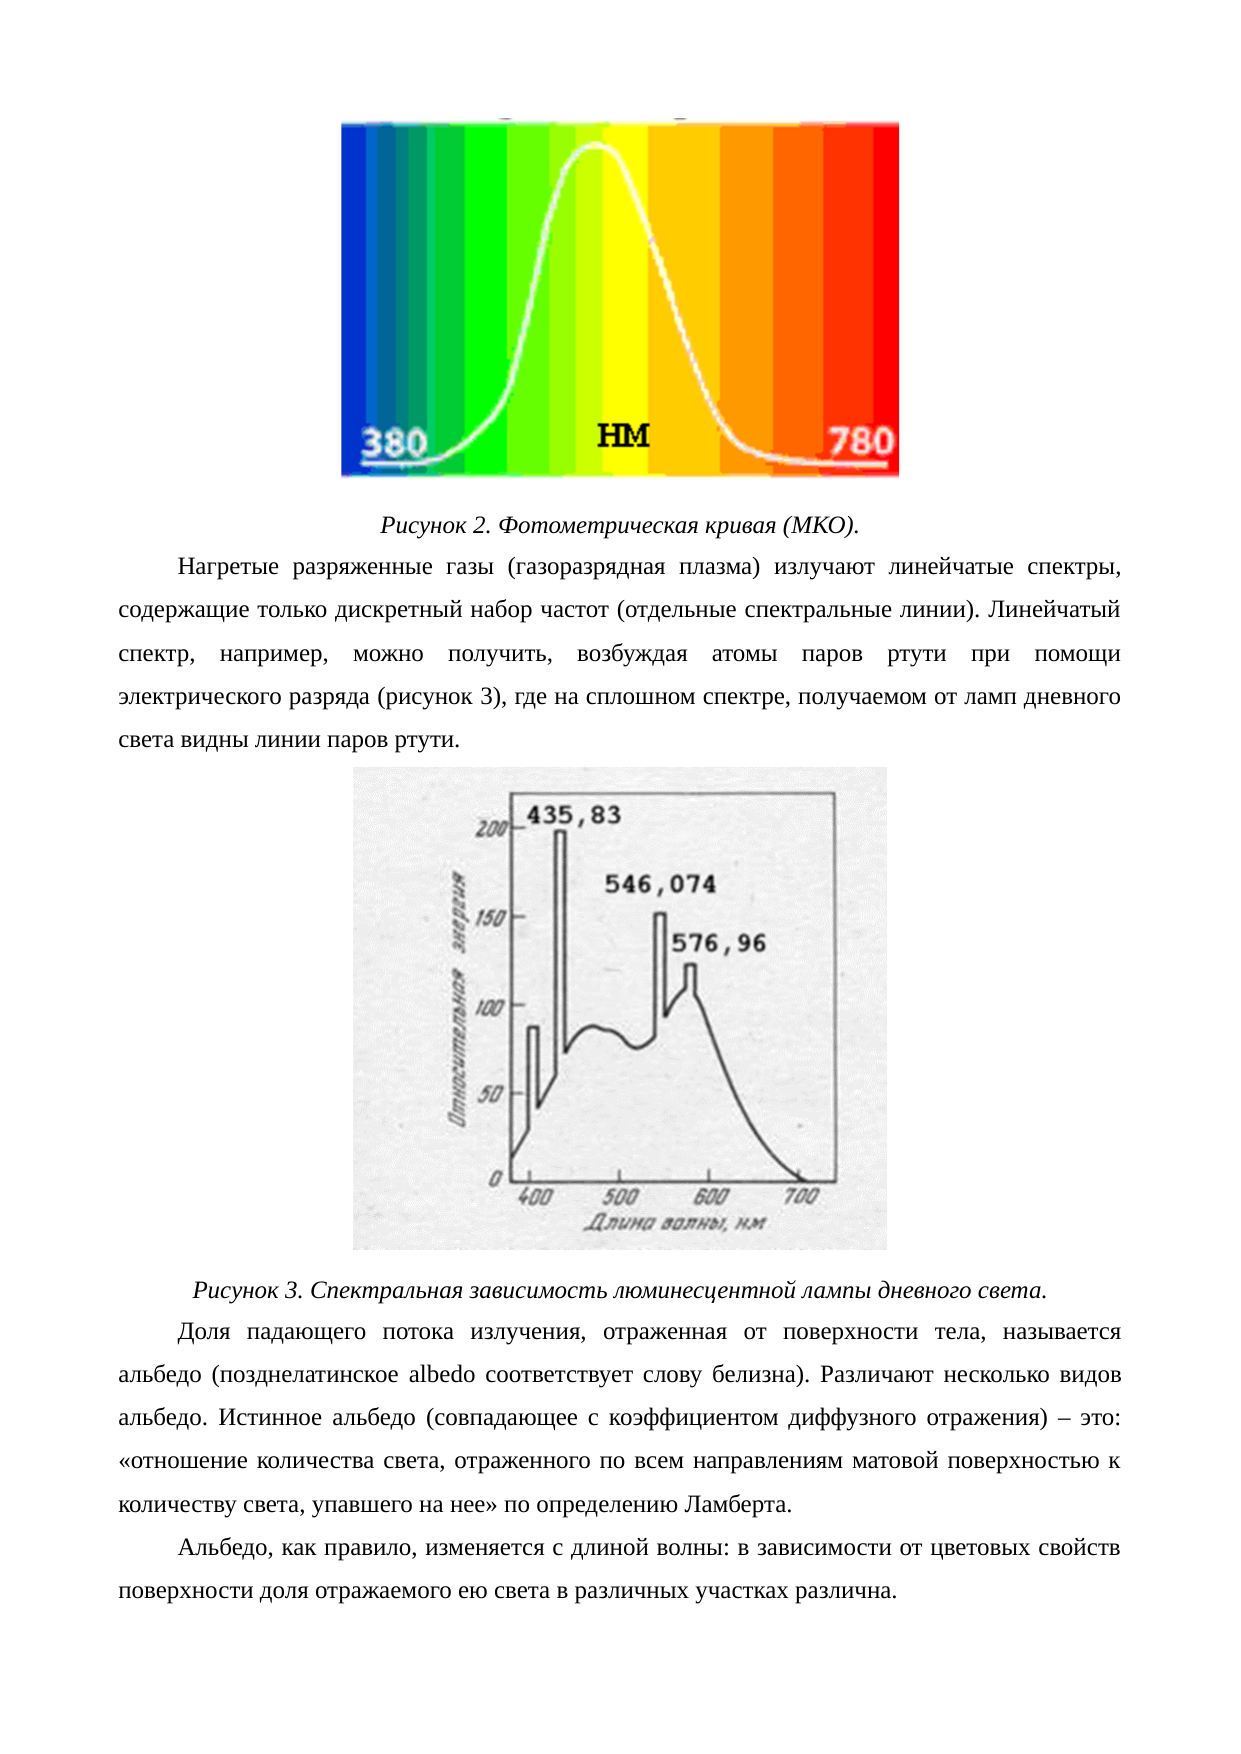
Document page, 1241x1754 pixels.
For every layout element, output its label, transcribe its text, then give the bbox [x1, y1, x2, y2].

picture [353, 767, 888, 1250]
text Альбедо, как правило, изменяется с длиной волны: в зависимости от цветовых свойств поверхности доля отражаемого ею света в различных участках различна. [118, 1532, 1122, 1604]
text Доля падающего потока излучения, отраженная от поверхности тела, называется альбедо (позднелатинское albedo соответствует слову белизна). Различают несколько видов альбедо. Истинное альбедо (совпадающее с коэффициентом диффузного отражения) – это: «отношение количества света, отраженного по всем направлениям матовой поверхностью к количеству света, упавшего на нее» по определению Ламберта. [118, 1316, 1122, 1517]
picture [341, 118, 900, 486]
text Рисунок 3. Спектральная зависимость люминесцентной лампы дневного света. [118, 1275, 1122, 1304]
text Нагретые разряженные газы (газоразрядная плазма) излучают линейчатые спектры, содержащие только дискретный набор частот (отдельные спектральные линии). Линейчатый спектр, например, можно получить, возбуждая атомы паров ртути при помощи электрического разряда (рисунок 3), где на сплошном спектре, получаемом от ламп дневного света видны линии паров ртути. [118, 551, 1122, 753]
text Рисунок 2. Фотометрическая кривая (МКО). [118, 510, 1122, 539]
